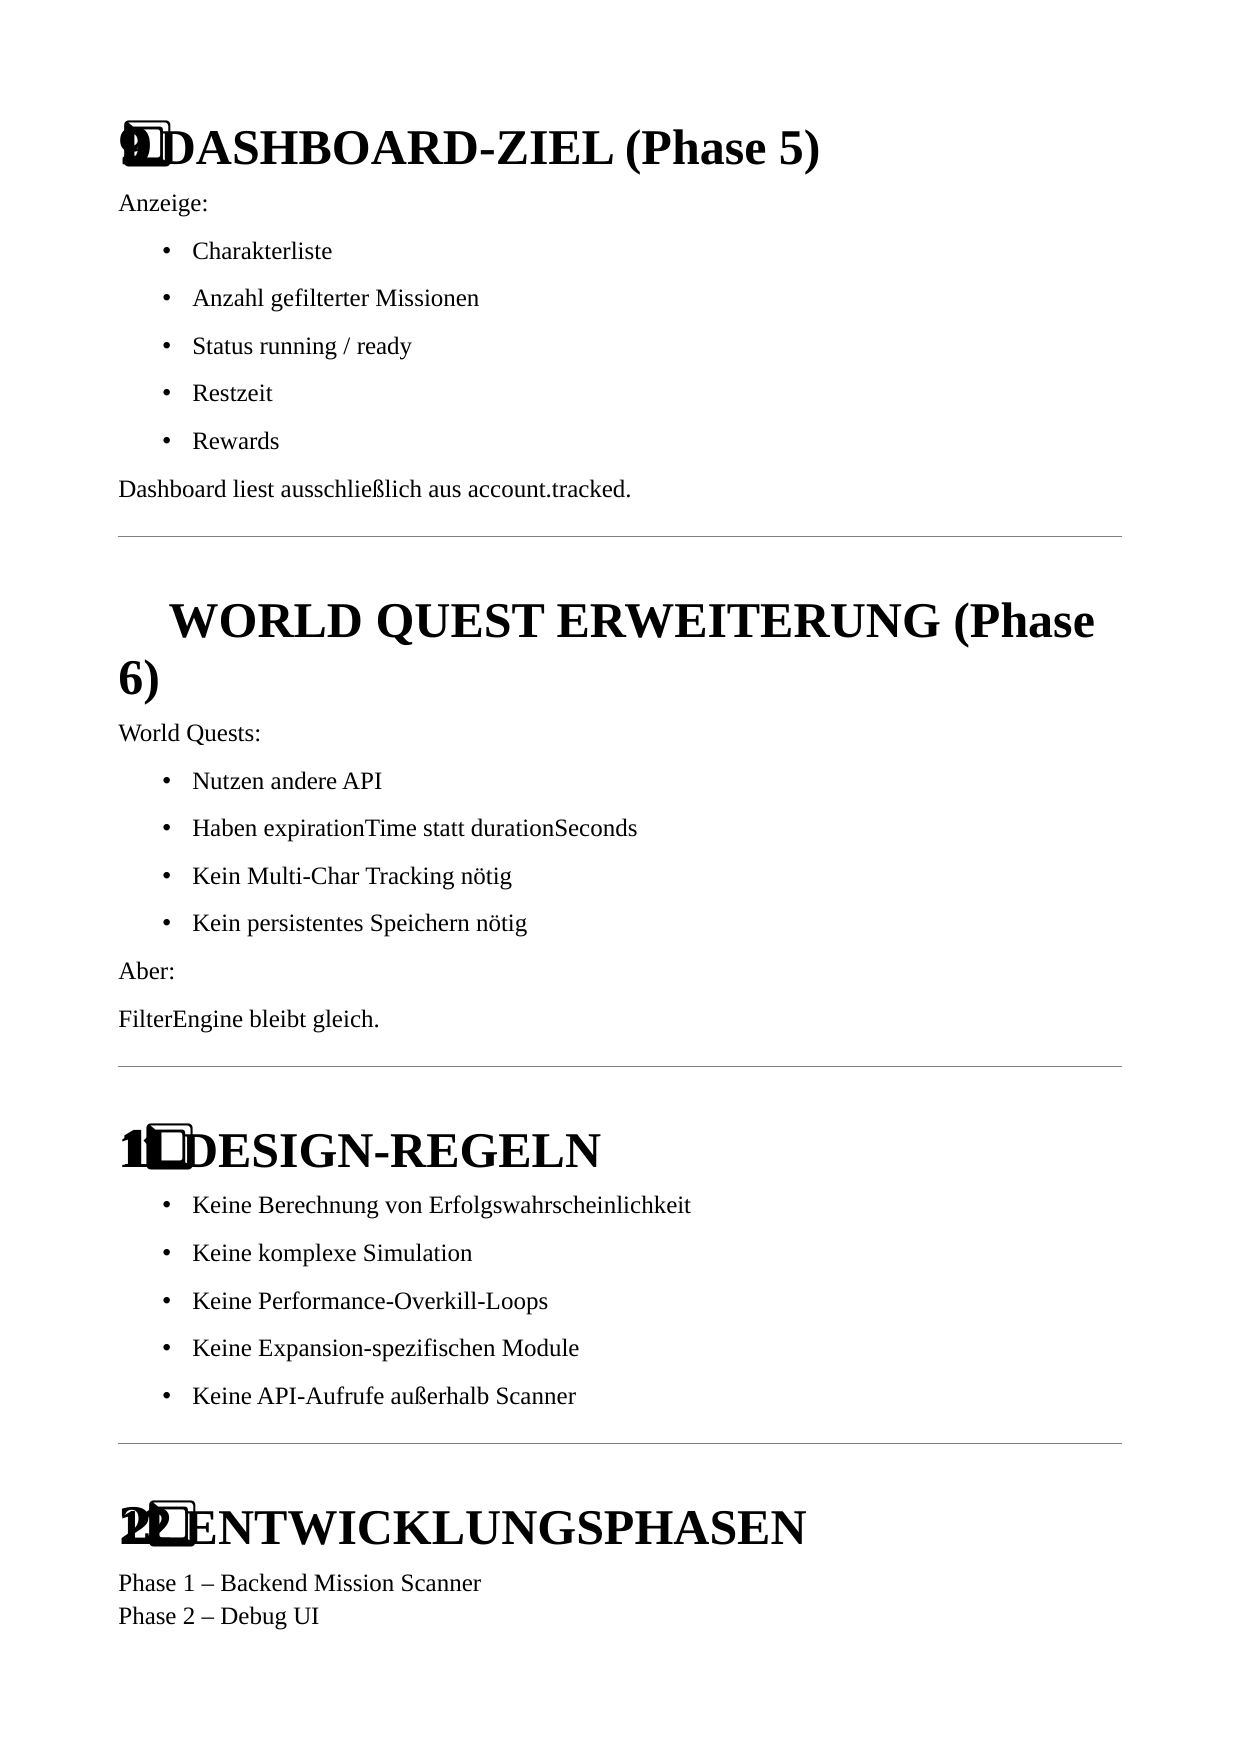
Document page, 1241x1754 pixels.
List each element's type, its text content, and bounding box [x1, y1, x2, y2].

text Phase 1 – Backend Mission Scanner Phase 2 – Debug UI [118, 1568, 1122, 1630]
subtitle 🔟 WORLD QUEST ERWEITERUNG (Phase 6) [118, 591, 1122, 706]
text Anzeige: [118, 188, 1122, 217]
subtitle 11️⃣ DESIGN-REGELN [118, 1121, 1122, 1178]
text Aber: [118, 956, 1122, 985]
list Anzahl gefilterter Missionen [162, 283, 1122, 312]
text FilterEngine bleibt gleich. [118, 1004, 1122, 1032]
list Haben expirationTime statt durationSeconds [162, 813, 1122, 842]
list Restzeit [162, 378, 1122, 407]
list Keine Berechnung von Erfolgswahrscheinlichkeit [162, 1191, 1122, 1219]
list Charakterliste [162, 236, 1122, 264]
list Rewards [162, 426, 1122, 455]
list Keine API-Aufrufe außerhalb Scanner [162, 1381, 1122, 1410]
list Kein persistentes Speichern nötig [162, 908, 1122, 937]
list Status running / ready [162, 331, 1122, 360]
list Keine Performance-Overkill-Loops [162, 1286, 1122, 1314]
list Kein Multi-Char Tracking nötig [162, 861, 1122, 890]
list Nutzen andere API [162, 766, 1122, 794]
subtitle 12️⃣ ENTWICKLUNGSPHASEN [118, 1498, 1122, 1555]
text Dashboard liest ausschließlich aus account.tracked. [118, 474, 1122, 502]
subtitle 9️⃣ DASHBOARD-ZIEL (Phase 5) [118, 118, 1122, 176]
text World Quests: [118, 718, 1122, 747]
list Keine komplexe Simulation [162, 1238, 1122, 1267]
list Keine Expansion-spezifischen Module [162, 1333, 1122, 1362]
